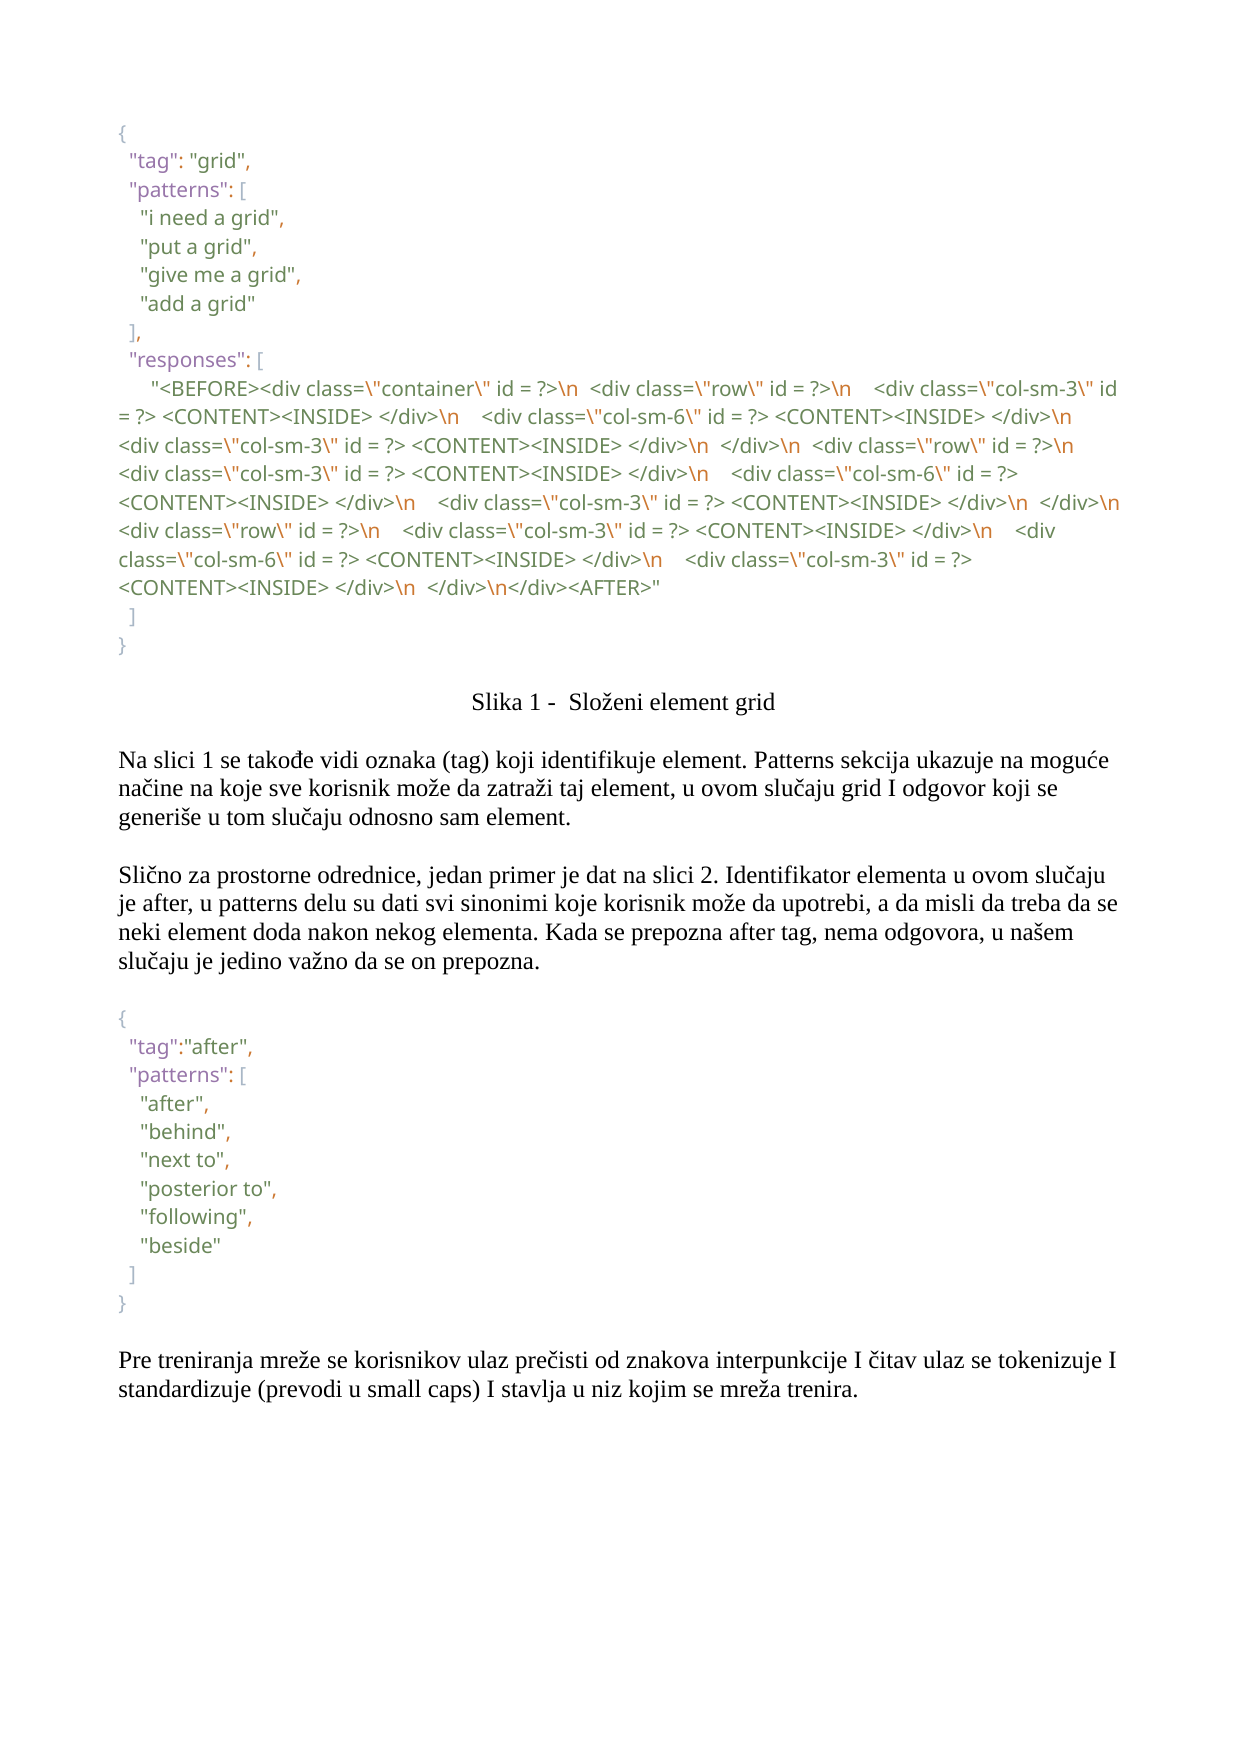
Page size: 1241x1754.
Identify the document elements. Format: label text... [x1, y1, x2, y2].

text Slično za prostorne odrednice, jedan primer je dat na slici 2. Identifikator elementa u ovom slučaju je after, u patterns delu su dati svi sinonimi koje korisnik može da upotrebi, a da misli da treba da se neki element doda nakon nekog elementa. Kada se prepozna after tag, nema odgovora, u našem slučaju je jedino važno da se on prepozna. [118, 860, 1122, 975]
text { "tag": "grid", "patterns": [ "i need a grid", "put a grid", "give me a grid", "add a grid" ], "responses": [ "<BEFORE><div class=\"container\" id = ?>\n <div class=\"row\" id = ?>\n <div class=\"col-sm-3\" id = ?> <CONTENT><INSIDE> </div>\n <div class=\"col-sm-6\" id = ?> <CONTENT><INSIDE> </div>\n <div class=\"col-sm-3\" id = ?> <CONTENT><INSIDE> </div>\n </div>\n <div class=\"row\" id = ?>\n <div class=\"col-sm-3\" id = ?> <CONTENT><INSIDE> </div>\n <div class=\"col-sm-6\" id = ?> <CONTENT><INSIDE> </div>\n <div class=\"col-sm-3\" id = ?> <CONTENT><INSIDE> </div>\n </div>\n <div class=\"row\" id = ?>\n <div class=\"col-sm-3\" id = ?> <CONTENT><INSIDE> </div>\n <div class=\"col-sm-6\" id = ?> <CONTENT><INSIDE> </div>\n <div class=\"col-sm-3\" id = ?> <CONTENT><INSIDE> </div>\n </div>\n</div><AFTER>" ] } [118, 118, 1122, 658]
text Na slici 1 se takođe vidi oznaka (tag) koji identifikuje element. Patterns sekcija ukazuje na moguće načine na koje sve korisnik može da zatraži taj element, u ovom slučaju grid I odgovor koji se generiše u tom slučaju odnosno sam element. [118, 745, 1122, 831]
text Pre treniranja mreže se korisnikov ulaz prečisti od znakova interpunkcije I čitav ulaz se tokenizuje I standardizuje (prevodi u small caps) I stavlja u niz kojim se mreža trenira. [118, 1345, 1122, 1402]
text { "tag":"after", "patterns": [ "after", "behind", "next to", "posterior to", "following", "beside" ] } [118, 1003, 1122, 1316]
text Slika 1 - Složeni element grid [118, 687, 1122, 716]
